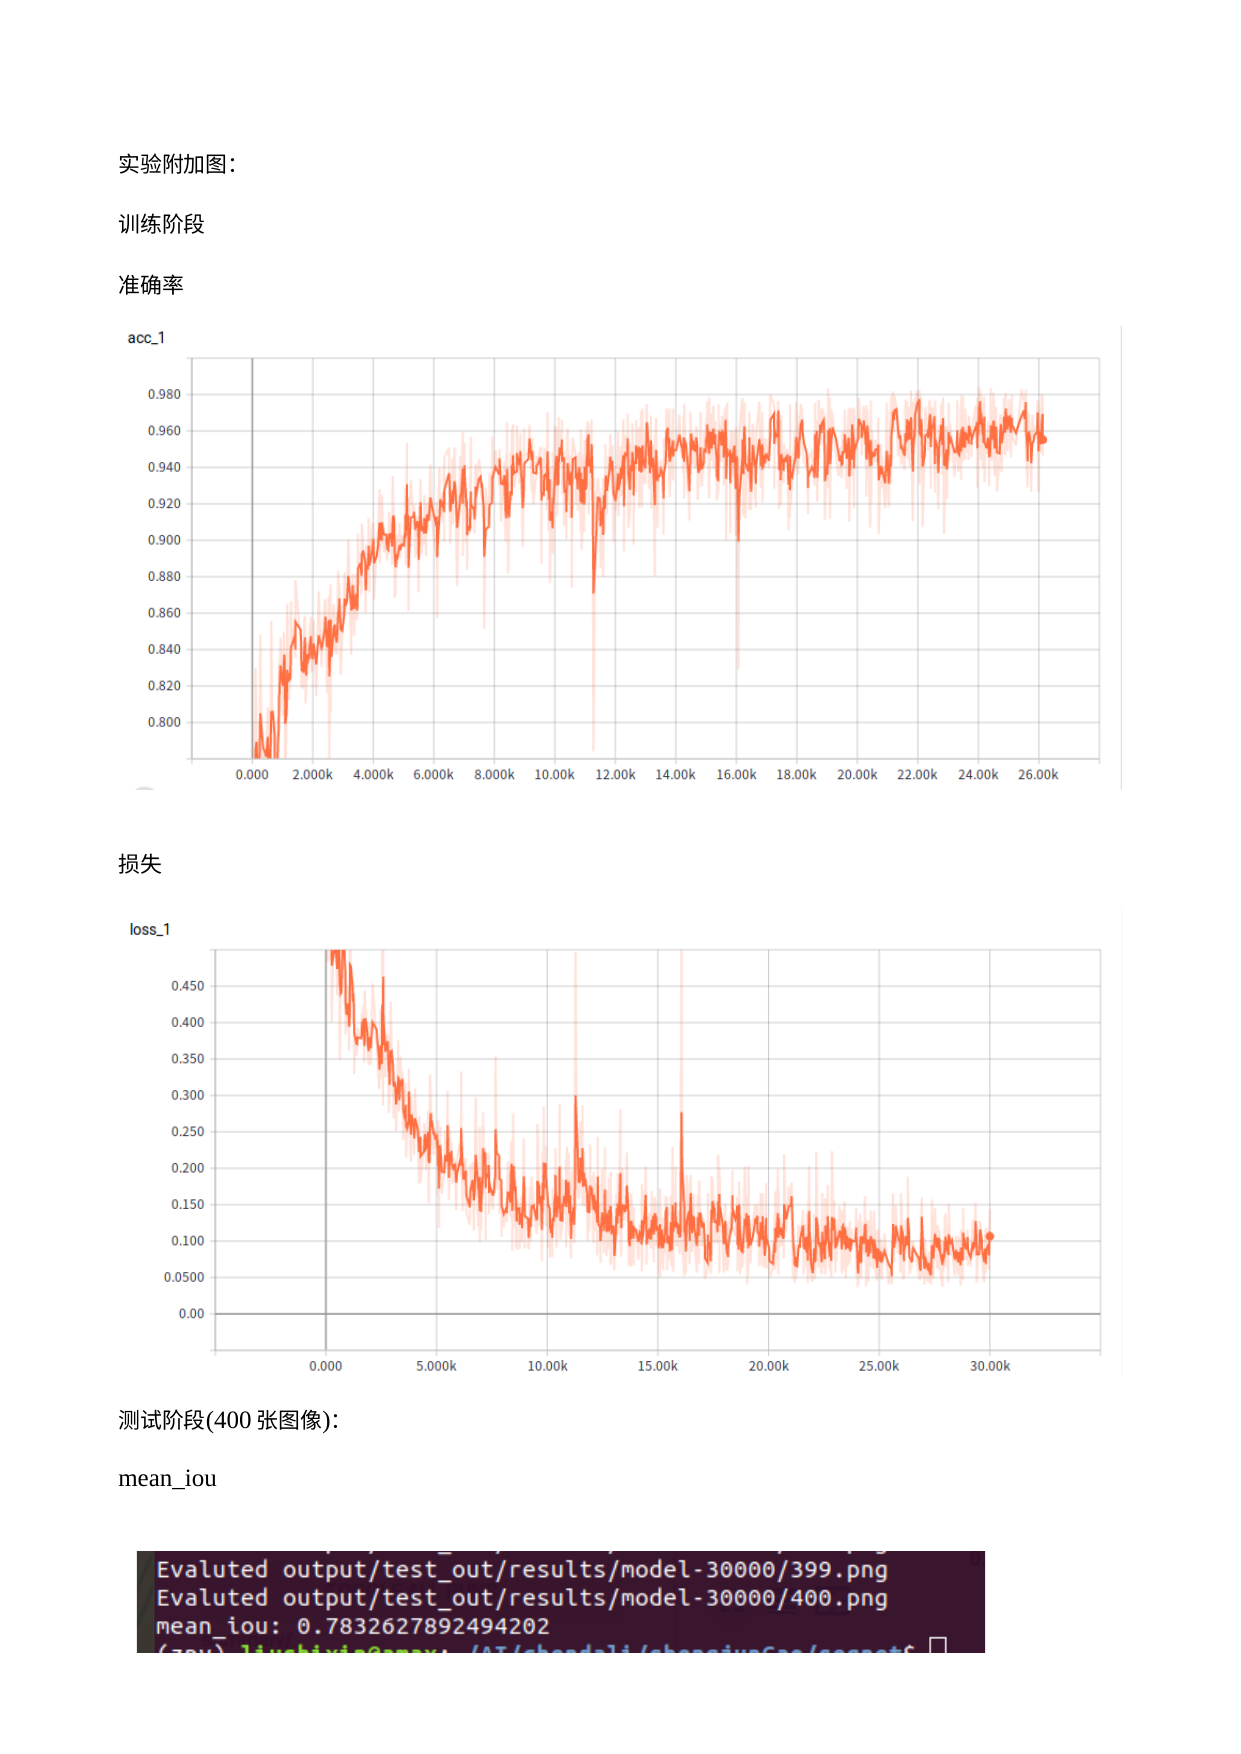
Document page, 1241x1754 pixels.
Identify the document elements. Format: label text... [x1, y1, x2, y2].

text 实验附加图： [118, 147, 1122, 178]
picture [118, 907, 1123, 1375]
text 准确率 [118, 268, 1122, 299]
picture [136, 1551, 986, 1653]
text 训练阶段 [118, 207, 1122, 239]
text 测试阶段(400张图像)： [118, 1403, 1122, 1435]
picture [118, 326, 1123, 790]
text 损失 [118, 847, 1122, 879]
text mean_iou [118, 1463, 1122, 1492]
